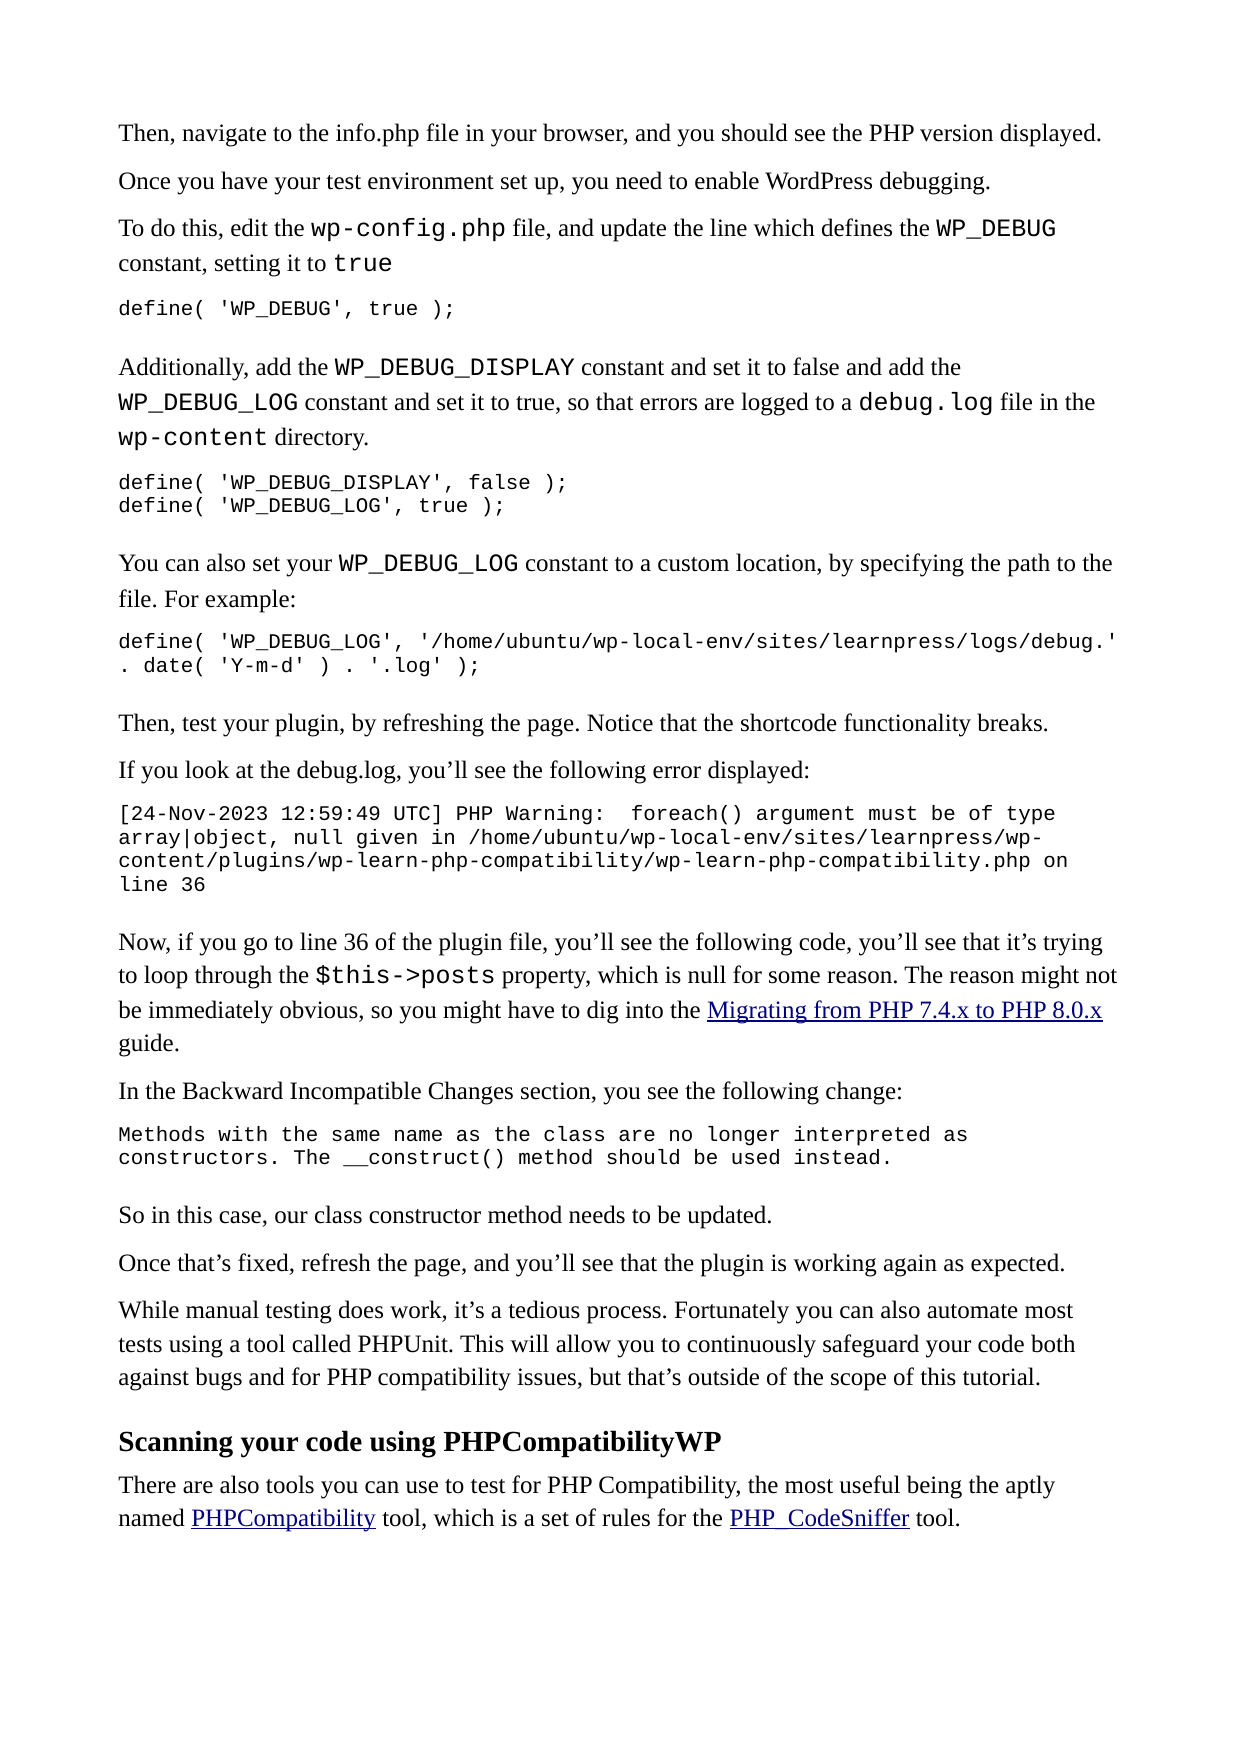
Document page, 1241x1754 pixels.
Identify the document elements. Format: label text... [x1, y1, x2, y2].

text Now, if you go to line 36 of the plugin file, you’ll see the following code, you’ll see that it’s trying to loop through the $this->posts property, which is null for some reason. The reason might not be immediately obvious, so you might have to dig into the Migrating from PHP 7.4.x to PHP 8.0.x guide. [118, 927, 1122, 1057]
text So in this case, our class constructor method needs to be updated. [118, 1200, 1122, 1229]
text define( 'WP_DEBUG_LOG', true ); [118, 495, 1122, 519]
text Then, test your plugin, by refreshing the page. Notice that the shortcode functionality breaks. [118, 708, 1122, 737]
text Then, navigate to the info.php file in your browser, and you should see the PHP version displayed. [118, 118, 1122, 147]
text define( 'WP_DEBUG', true ); [118, 298, 1122, 322]
text Once you have your test environment set up, you need to enable WordPress debugging. [118, 166, 1122, 194]
text Once that’s fixed, refresh the page, and you’ll see that the plugin is working again as expected. [118, 1248, 1122, 1277]
text While manual testing does work, it’s a tedious process. Fortunately you can also automate most tests using a tool called PHPUnit. This will allow you to continuously safeguard your code both against bugs and for PHP compatibility issues, but that’s outside of the scope of this tutorial. [118, 1296, 1122, 1390]
text Additionally, add the WP_DEBUG_DISPLAY constant and set it to false and add the WP_DEBUG_LOG constant and set it to true, so that errors are logged to a debug.log file in the wp-content directory. [118, 352, 1122, 453]
text Methods with the same name as the class are no longer interpreted as constructors. The __construct() method should be used instead. [118, 1124, 1122, 1171]
text define( 'WP_DEBUG_LOG', '/home/ubuntu/wp-local-env/sites/learnpress/logs/debug.' . date( 'Y-m-d' ) . '.log' ); [118, 631, 1122, 678]
text You can also set your WP_DEBUG_LOG constant to a custom location, by specifying the path to the file. For example: [118, 548, 1122, 612]
text define( 'WP_DEBUG_DISPLAY', false ); [118, 472, 1122, 495]
text There are also tools you can use to test for PHP Compatibility, the most useful being the aptly named PHPCompatibility tool, which is a set of rules for the PHP_CodeSniffer tool. [118, 1470, 1122, 1532]
text [24-Nov-2023 12:59:49 UTC] PHP Warning: foreach() argument must be of type array|object, null given in /home/ubuntu/wp-local-env/sites/learnpress/wp-content/plugins/wp-learn-php-compatibility/wp-learn-php-compatibility.php on line 36 [118, 803, 1122, 898]
text In the Backward Incompatible Changes section, you see the following change: [118, 1076, 1122, 1105]
text If you look at the debug.log, you’ll see the following error displayed: [118, 756, 1122, 784]
text To do this, edit the wp-config.php file, and update the line which defines the WP_DEBUG constant, setting it to true [118, 213, 1122, 279]
subtitle Scanning your code using PHPCompatibilityWP [118, 1424, 1122, 1457]
